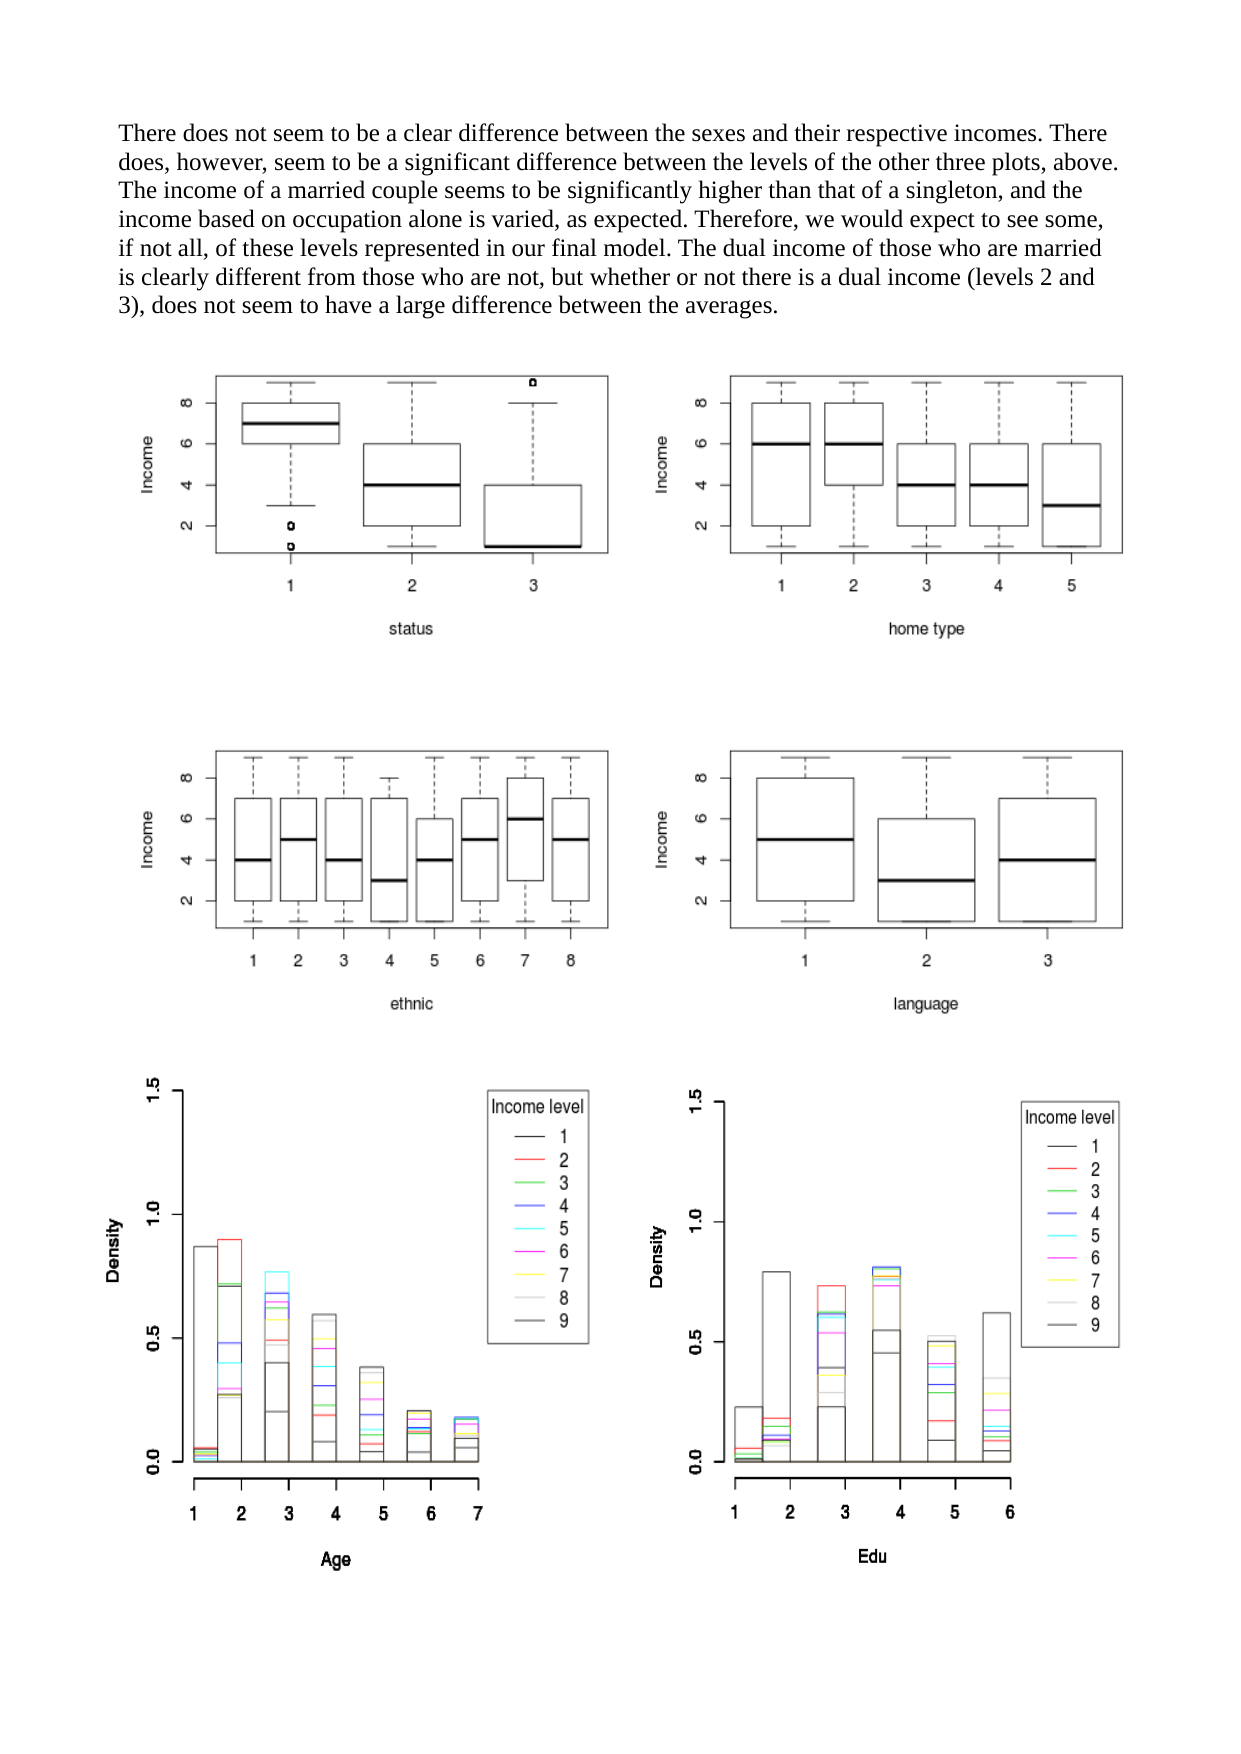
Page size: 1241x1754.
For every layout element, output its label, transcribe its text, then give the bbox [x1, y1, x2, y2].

picture [646, 1043, 1138, 1592]
text There does not seem to be a clear difference between the sexes and their respective incomes. There does, however, seem to be a significant difference between the levels of the other three plots, above. The income of a married couple seems to be significantly higher than that of a singleton, and the income based on occupation alone is varied, as expected. Therefore, we would expect to see some, if not all, of these levels represented in our final model. The dual income of those who are married is clearly different from those who are not, but whether or not there is a dual income (levels 2 and 3), does not seem to have a large difference between the averages. [118, 118, 1122, 319]
picture [101, 357, 1140, 1596]
